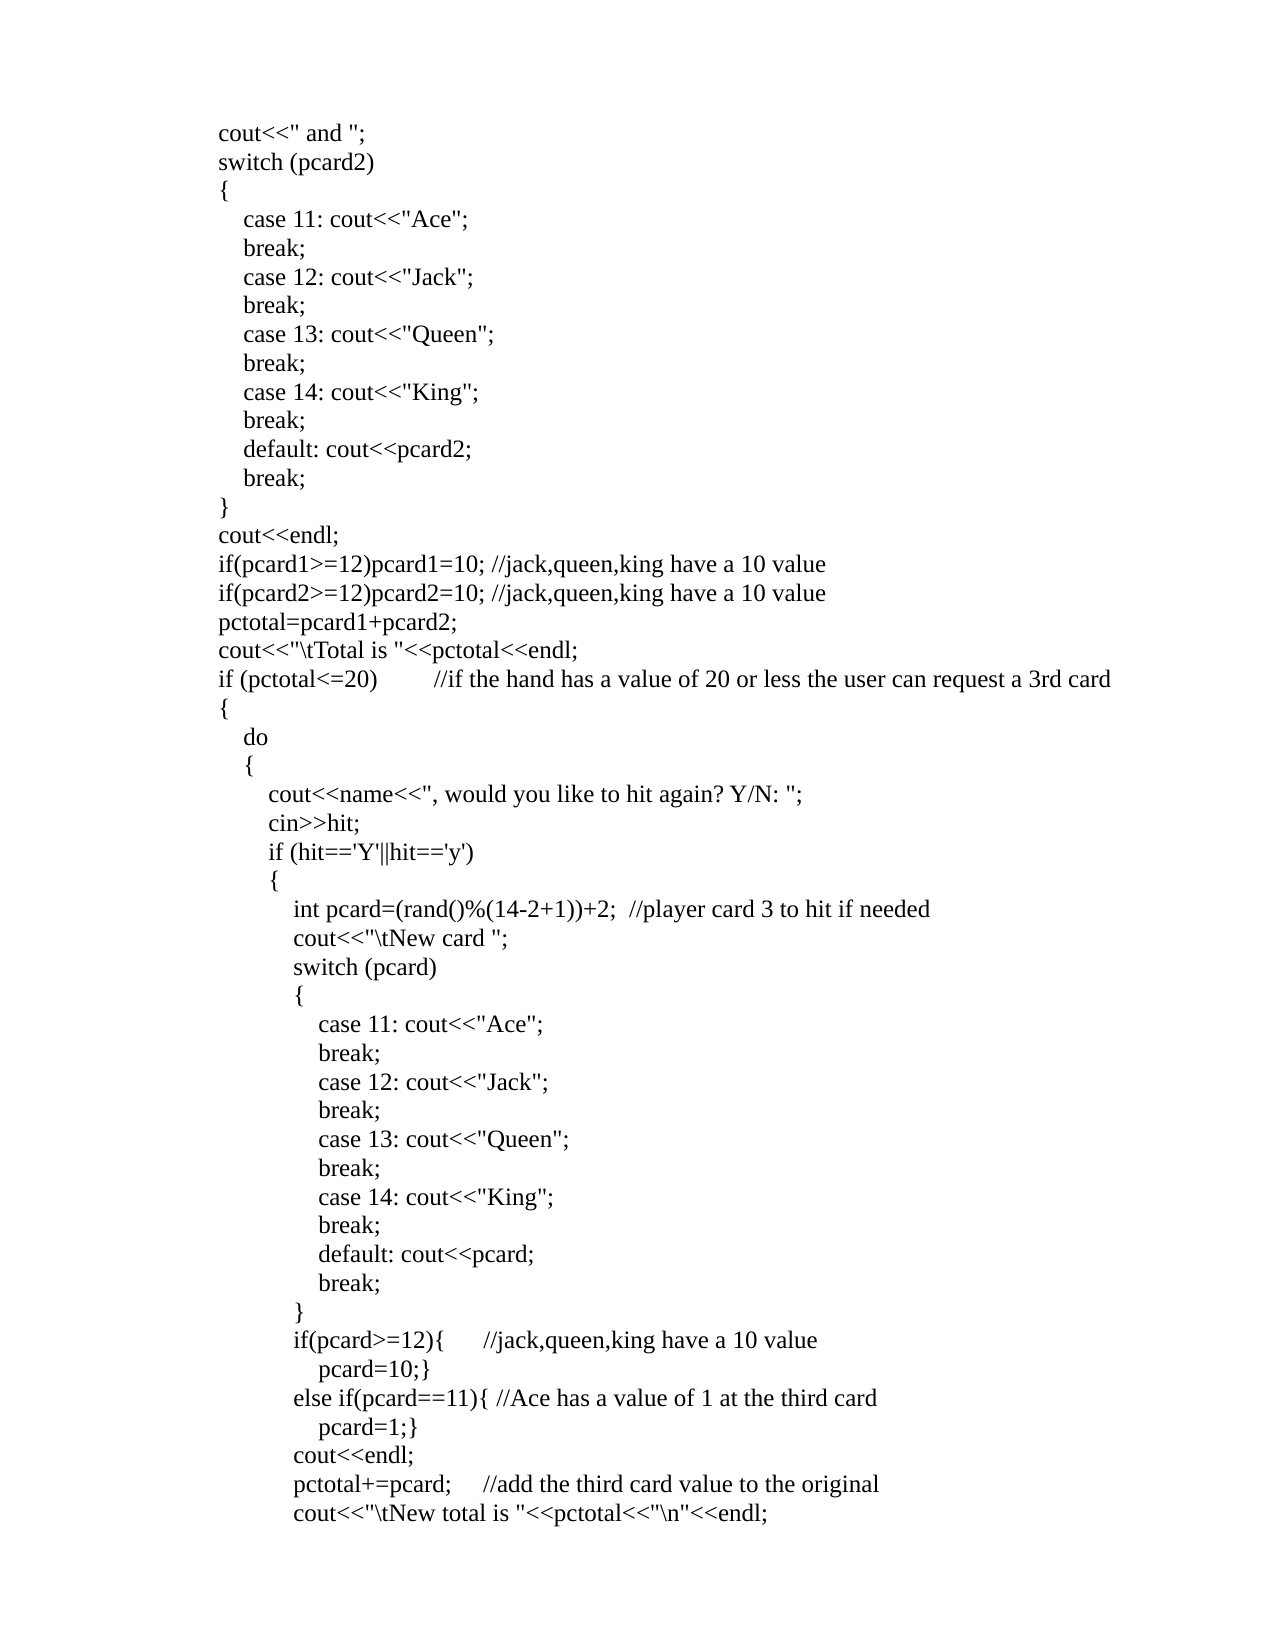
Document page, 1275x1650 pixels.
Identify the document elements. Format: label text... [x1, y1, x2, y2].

text default: cout<<pcard; [118, 1239, 1157, 1268]
text pctotal=pcard1+pcard2; [118, 607, 1157, 636]
text cin>>hit; [118, 808, 1157, 837]
text else if(pcard==11){ //Ace has a value of 1 at the third card [118, 1383, 1157, 1412]
text break; [118, 291, 1157, 319]
text switch (pcard) [118, 952, 1157, 981]
text case 12: cout<<"Jack"; [118, 262, 1157, 291]
text break; [118, 1153, 1157, 1182]
text break; [118, 233, 1157, 262]
text default: cout<<pcard2; [118, 434, 1157, 463]
text case 11: cout<<"Ace"; [118, 1009, 1157, 1038]
text break; [118, 406, 1157, 434]
text cout<<"\tNew total is "<<pctotal<<"\n"<<endl; [118, 1498, 1157, 1527]
text case 12: cout<<"Jack"; [118, 1067, 1157, 1096]
text cout<<endl; [118, 521, 1157, 549]
text pctotal+=pcard; //add the third card value to the original [118, 1469, 1157, 1498]
text break; [118, 1268, 1157, 1297]
text pcard=1;} [118, 1412, 1157, 1441]
text case 13: cout<<"Queen"; [118, 319, 1157, 348]
text cout<<" and "; [118, 118, 1157, 147]
text break; [118, 463, 1157, 492]
text switch (pcard2) [118, 147, 1157, 176]
text case 14: cout<<"King"; [118, 377, 1157, 406]
text { [118, 751, 1157, 779]
text break; [118, 1211, 1157, 1239]
text break; [118, 1096, 1157, 1124]
text cout<<name<<", would you like to hit again? Y/N: "; [118, 779, 1157, 808]
text do [118, 722, 1157, 751]
text if(pcard>=12){ //jack,queen,king have a 10 value [118, 1326, 1157, 1354]
text case 14: cout<<"King"; [118, 1182, 1157, 1211]
text case 13: cout<<"Queen"; [118, 1124, 1157, 1153]
text pcard=10;} [118, 1354, 1157, 1383]
text cout<<"\tNew card "; [118, 923, 1157, 952]
text { [118, 981, 1157, 1009]
text if(pcard1>=12)pcard1=10; //jack,queen,king have a 10 value [118, 549, 1157, 578]
text int pcard=(rand()%(14-2+1))+2; //player card 3 to hit if needed [118, 894, 1157, 923]
text if (hit=='Y'||hit=='y') [118, 837, 1157, 866]
text break; [118, 1038, 1157, 1067]
text { [118, 176, 1157, 204]
text cout<<endl; [118, 1441, 1157, 1469]
text case 11: cout<<"Ace"; [118, 204, 1157, 233]
text cout<<"\tTotal is "<<pctotal<<endl; [118, 636, 1157, 664]
text { [118, 866, 1157, 894]
text if (pctotal<=20) //if the hand has a value of 20 or less the user can request a 3rd card [118, 664, 1157, 693]
text { [118, 693, 1157, 722]
text if(pcard2>=12)pcard2=10; //jack,queen,king have a 10 value [118, 578, 1157, 607]
text } [118, 492, 1157, 521]
text } [118, 1297, 1157, 1326]
text break; [118, 348, 1157, 377]
